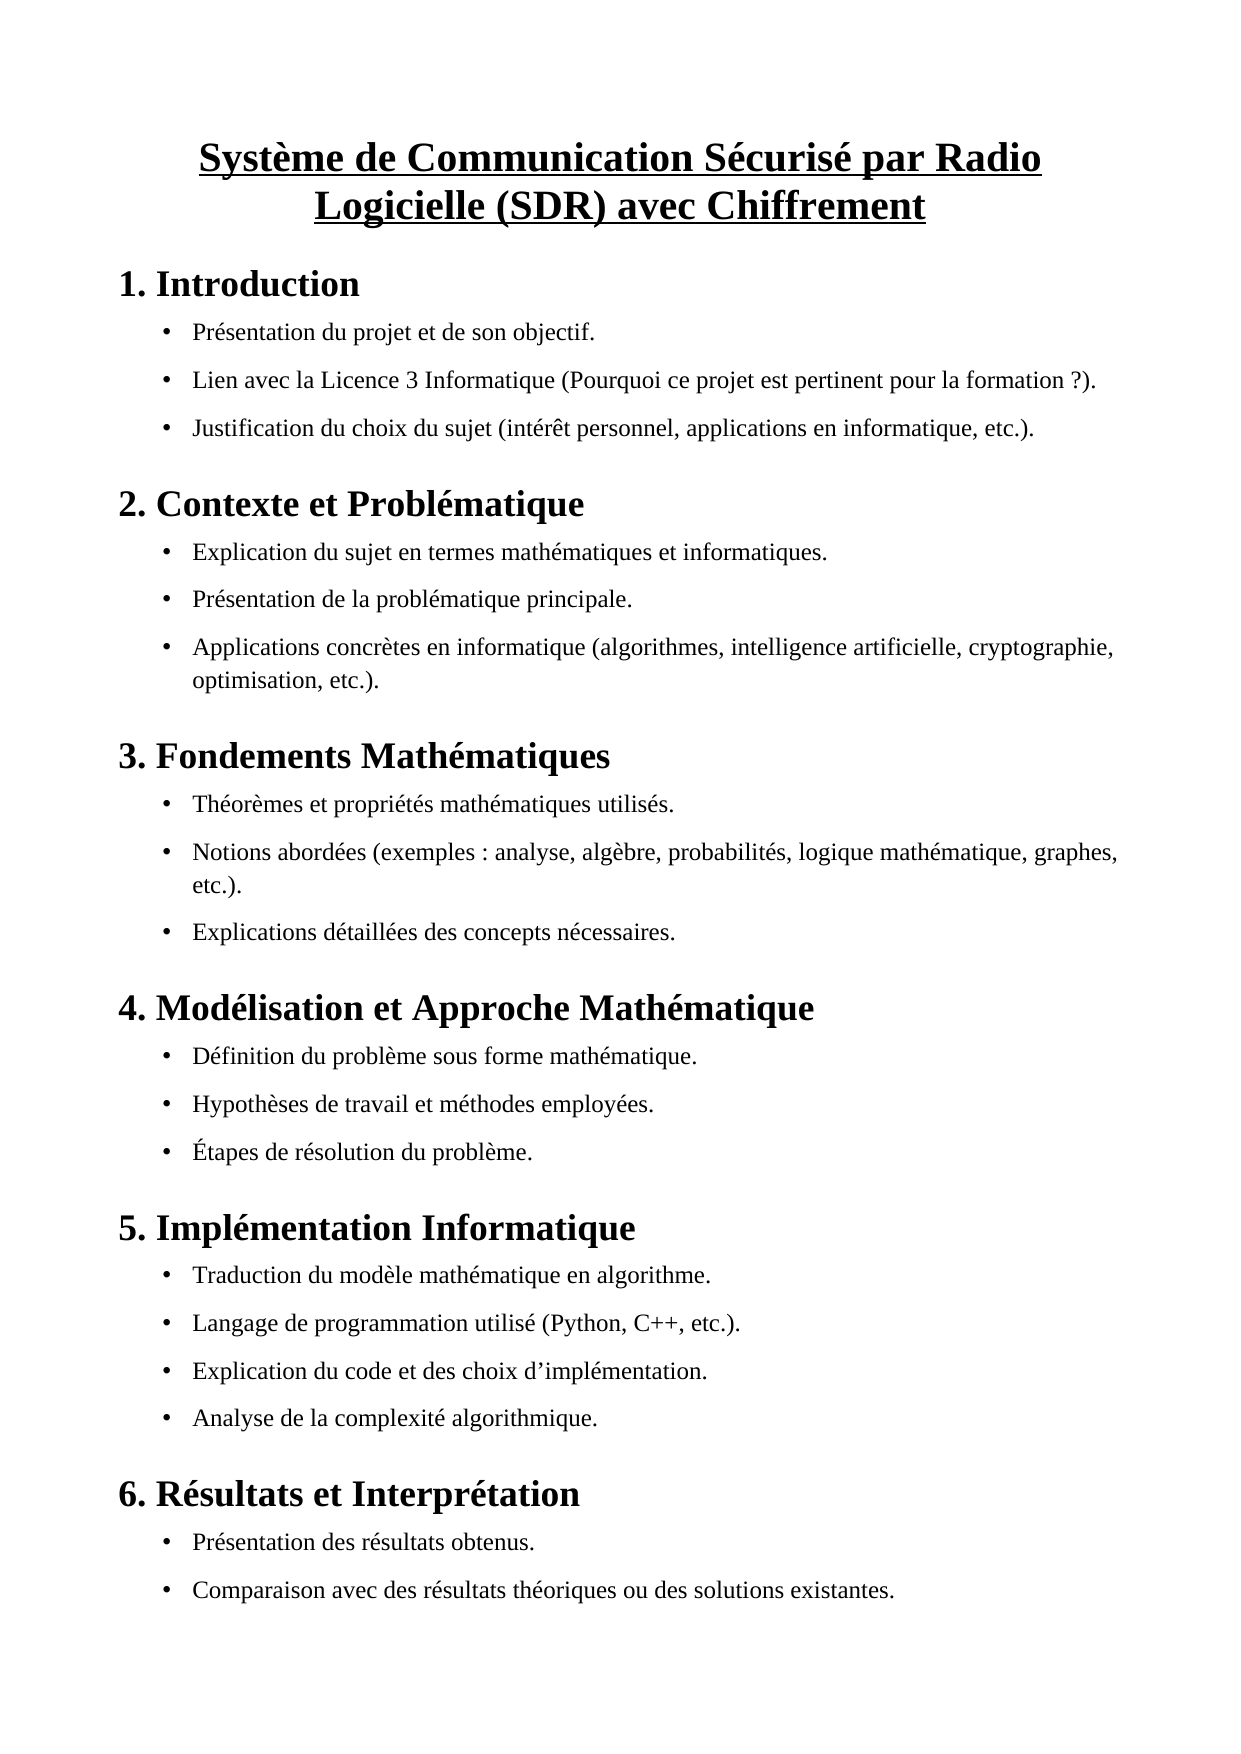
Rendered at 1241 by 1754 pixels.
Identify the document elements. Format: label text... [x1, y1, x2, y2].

list Justification du choix du sujet (intérêt personnel, applications en informatique, etc.). [162, 413, 1122, 441]
subtitle 5. Implémentation Informatique [118, 1205, 1122, 1248]
list Étapes de résolution du problème. [162, 1137, 1122, 1165]
subtitle Système de Communication Sécurisé par Radio Logicielle (SDR) avec Chiffrement [118, 133, 1122, 228]
list Applications concrètes en informatique (algorithmes, intelligence artificielle, cryptographie, optimisation, etc.). [162, 632, 1122, 694]
list Comparaison avec des résultats théoriques ou des solutions existantes. [162, 1575, 1122, 1604]
list Lien avec la Licence 3 Informatique (Pourquoi ce projet est pertinent pour la formation ?). [162, 365, 1122, 394]
list Théorèmes et propriétés mathématiques utilisés. [162, 789, 1122, 818]
list Présentation de la problématique principale. [162, 584, 1122, 613]
list Présentation du projet et de son objectif. [162, 317, 1122, 346]
subtitle 4. Modélisation et Approche Mathématique [118, 986, 1122, 1029]
subtitle 2. Contexte et Problématique [118, 481, 1122, 524]
list Traduction du modèle mathématique en algorithme. [162, 1261, 1122, 1289]
list Définition du problème sous forme mathématique. [162, 1041, 1122, 1070]
subtitle 1. Introduction [118, 262, 1122, 305]
subtitle 3. Fondements Mathématiques [118, 733, 1122, 777]
list Explication du code et des choix d’implémentation. [162, 1356, 1122, 1384]
list Explication du sujet en termes mathématiques et informatiques. [162, 537, 1122, 566]
list Hypothèses de travail et méthodes employées. [162, 1089, 1122, 1118]
list Langage de programmation utilisé (Python, C++, etc.). [162, 1308, 1122, 1337]
subtitle 6. Résultats et Interprétation [118, 1472, 1122, 1515]
list Notions abordées (exemples : analyse, algèbre, probabilités, logique mathématique, graphes, etc.). [162, 837, 1122, 898]
list Analyse de la complexité algorithmique. [162, 1403, 1122, 1432]
list Présentation des résultats obtenus. [162, 1527, 1122, 1556]
list Explications détaillées des concepts nécessaires. [162, 917, 1122, 946]
